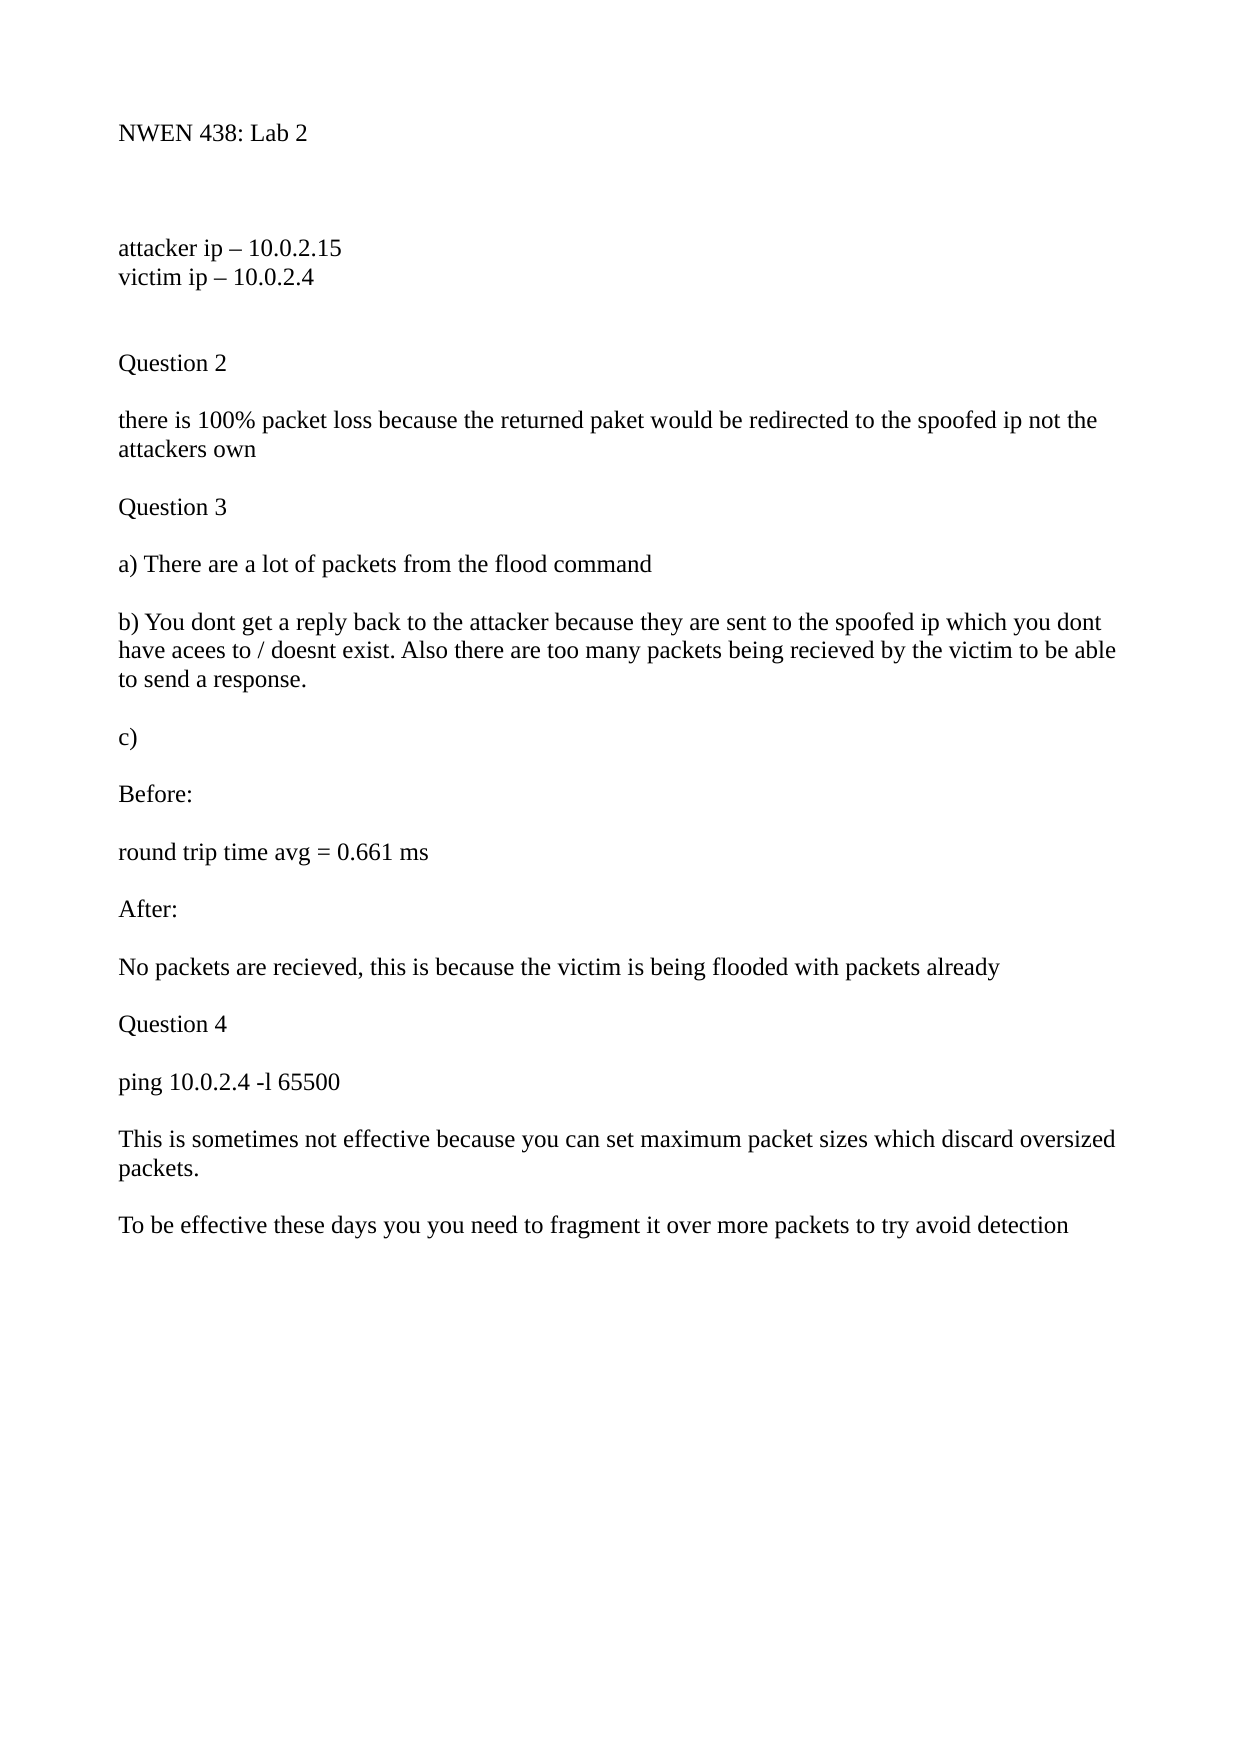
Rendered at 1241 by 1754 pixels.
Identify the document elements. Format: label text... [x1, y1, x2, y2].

text there is 100% packet loss because the returned paket would be redirected to the spoofed ip not the attackers own [118, 406, 1122, 463]
text b) You dont get a reply back to the attacker because they are sent to the spoofed ip which you dont have acees to / doesnt exist. Also there are too many packets being recieved by the victim to be able to send a response. [118, 607, 1122, 693]
text c) [118, 722, 1122, 751]
text Question 3 [118, 492, 1122, 521]
text a) There are a lot of packets from the flood command [118, 549, 1122, 578]
text Question 4 [118, 1009, 1122, 1038]
text attacker ip – 10.0.2.15 [118, 233, 1122, 262]
text This is sometimes not effective because you can set maximum packet sizes which discard oversized packets. [118, 1124, 1122, 1182]
text Before: [118, 779, 1122, 808]
text round trip time avg = 0.661 ms [118, 837, 1122, 866]
text After: [118, 894, 1122, 923]
text To be effective these days you you need to fragment it over more packets to try avoid detection [118, 1211, 1122, 1239]
text ping 10.0.2.4 -l 65500 [118, 1067, 1122, 1096]
text No packets are recieved, this is because the victim is being flooded with packets already [118, 952, 1122, 981]
text NWEN 438: Lab 2 [118, 118, 1122, 147]
text victim ip – 10.0.2.4 [118, 262, 1122, 291]
text Question 2 [118, 348, 1122, 377]
